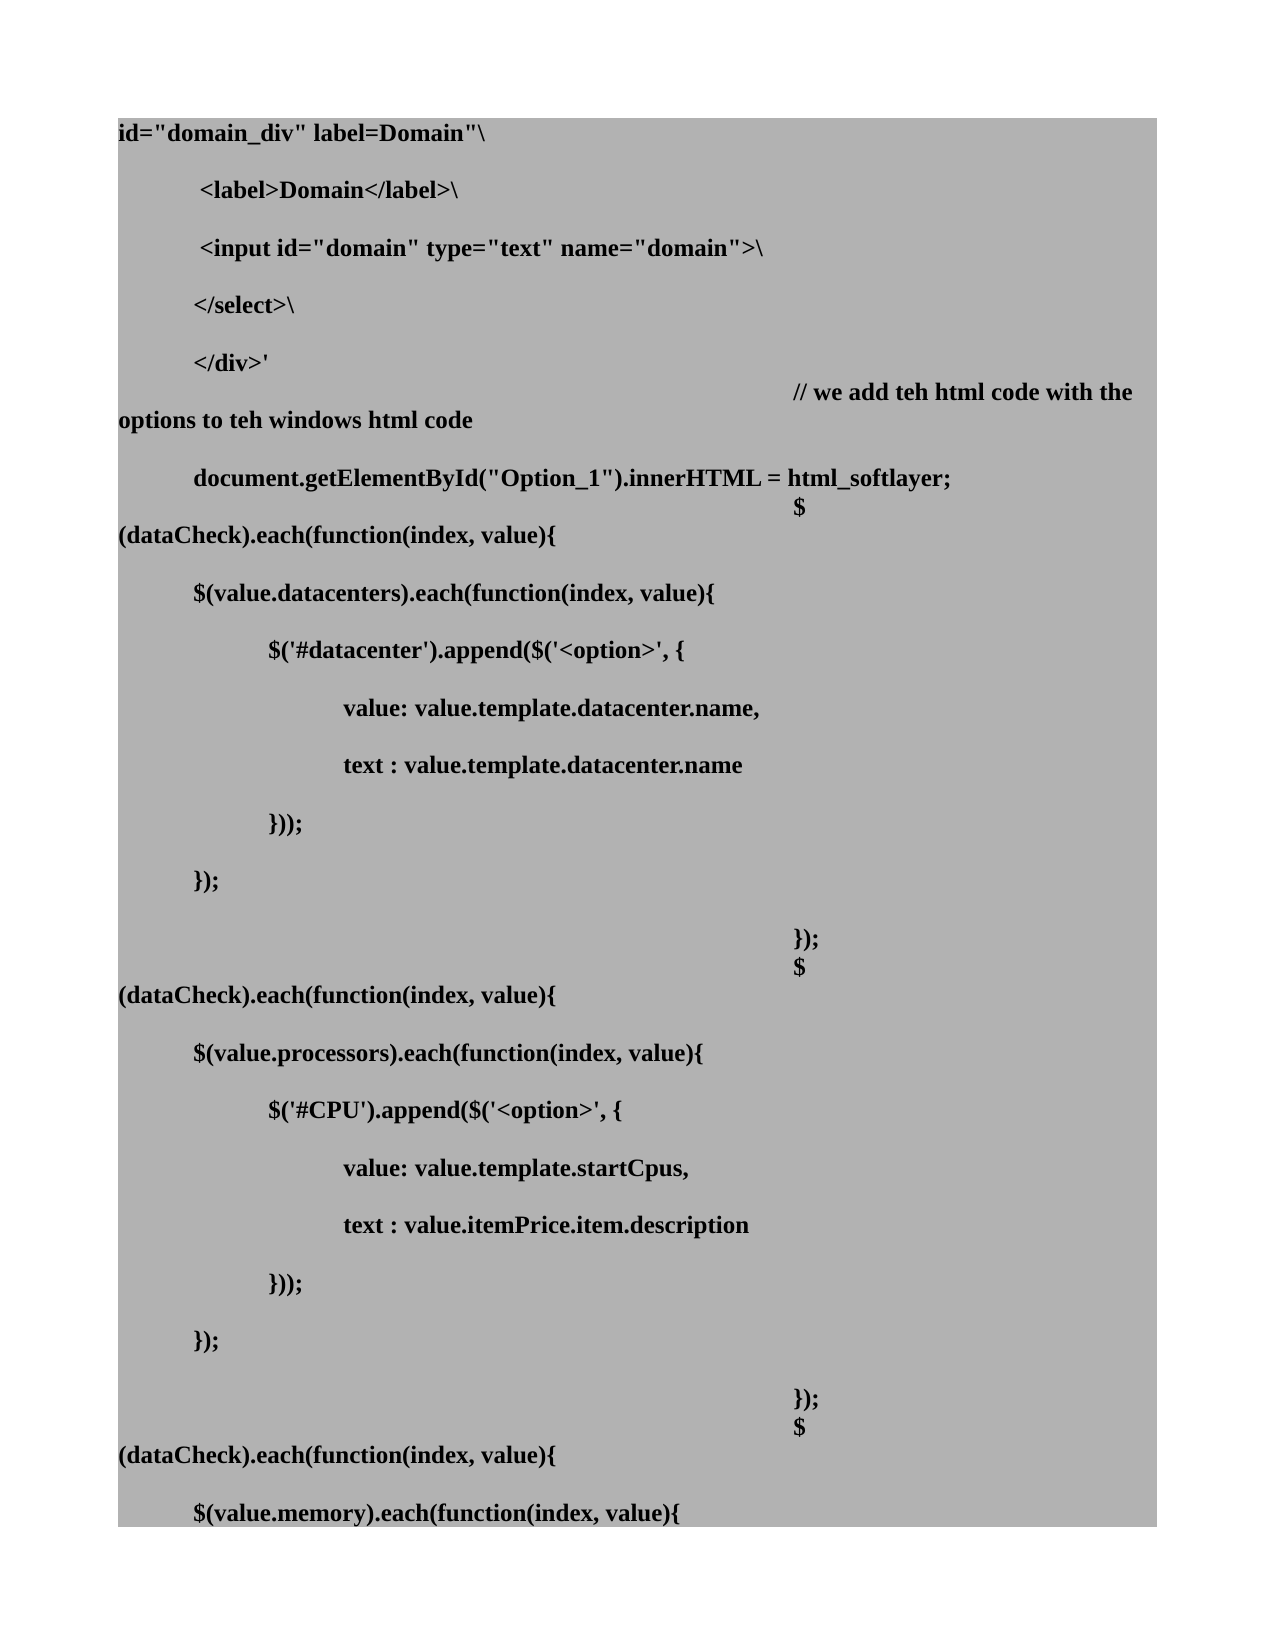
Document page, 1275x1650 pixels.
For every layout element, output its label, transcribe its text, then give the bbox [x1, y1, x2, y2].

text <input id="domain" type="text" name="domain">\ [118, 204, 1157, 262]
text }); [118, 923, 1157, 952]
text text : value.itemPrice.item.description [118, 1182, 1157, 1239]
text document.getElementById("Option_1").innerHTML = html_softlayer; [118, 434, 1157, 492]
text })); [118, 779, 1157, 837]
text $('#CPU').append($('<option>', { [118, 1067, 1157, 1124]
text $(dataCheck).each(function(index, value){ [118, 492, 1157, 549]
text $(dataCheck).each(function(index, value){ [118, 1412, 1157, 1469]
text }); [118, 1383, 1157, 1412]
text })); [118, 1239, 1157, 1297]
text value: value.template.datacenter.name, [118, 664, 1157, 722]
text </select>\ [118, 262, 1157, 319]
text }); [118, 1297, 1157, 1354]
text $(value.processors).each(function(index, value){ [118, 1009, 1157, 1067]
text $(value.memory).each(function(index, value){ [118, 1469, 1157, 1527]
text text : value.template.datacenter.name [118, 722, 1157, 779]
text $('#datacenter').append($('<option>', { [118, 607, 1157, 664]
text // we add teh html code with the options to teh windows html code [118, 377, 1157, 434]
text </div>' [118, 319, 1157, 377]
text id="domain_div" label=Domain"\ [118, 118, 1157, 147]
text value: value.template.startCpus, [118, 1124, 1157, 1182]
text $(dataCheck).each(function(index, value){ [118, 952, 1157, 1009]
text <label>Domain</label>\ [118, 147, 1157, 204]
text }); [118, 837, 1157, 894]
text $(value.datacenters).each(function(index, value){ [118, 549, 1157, 607]
